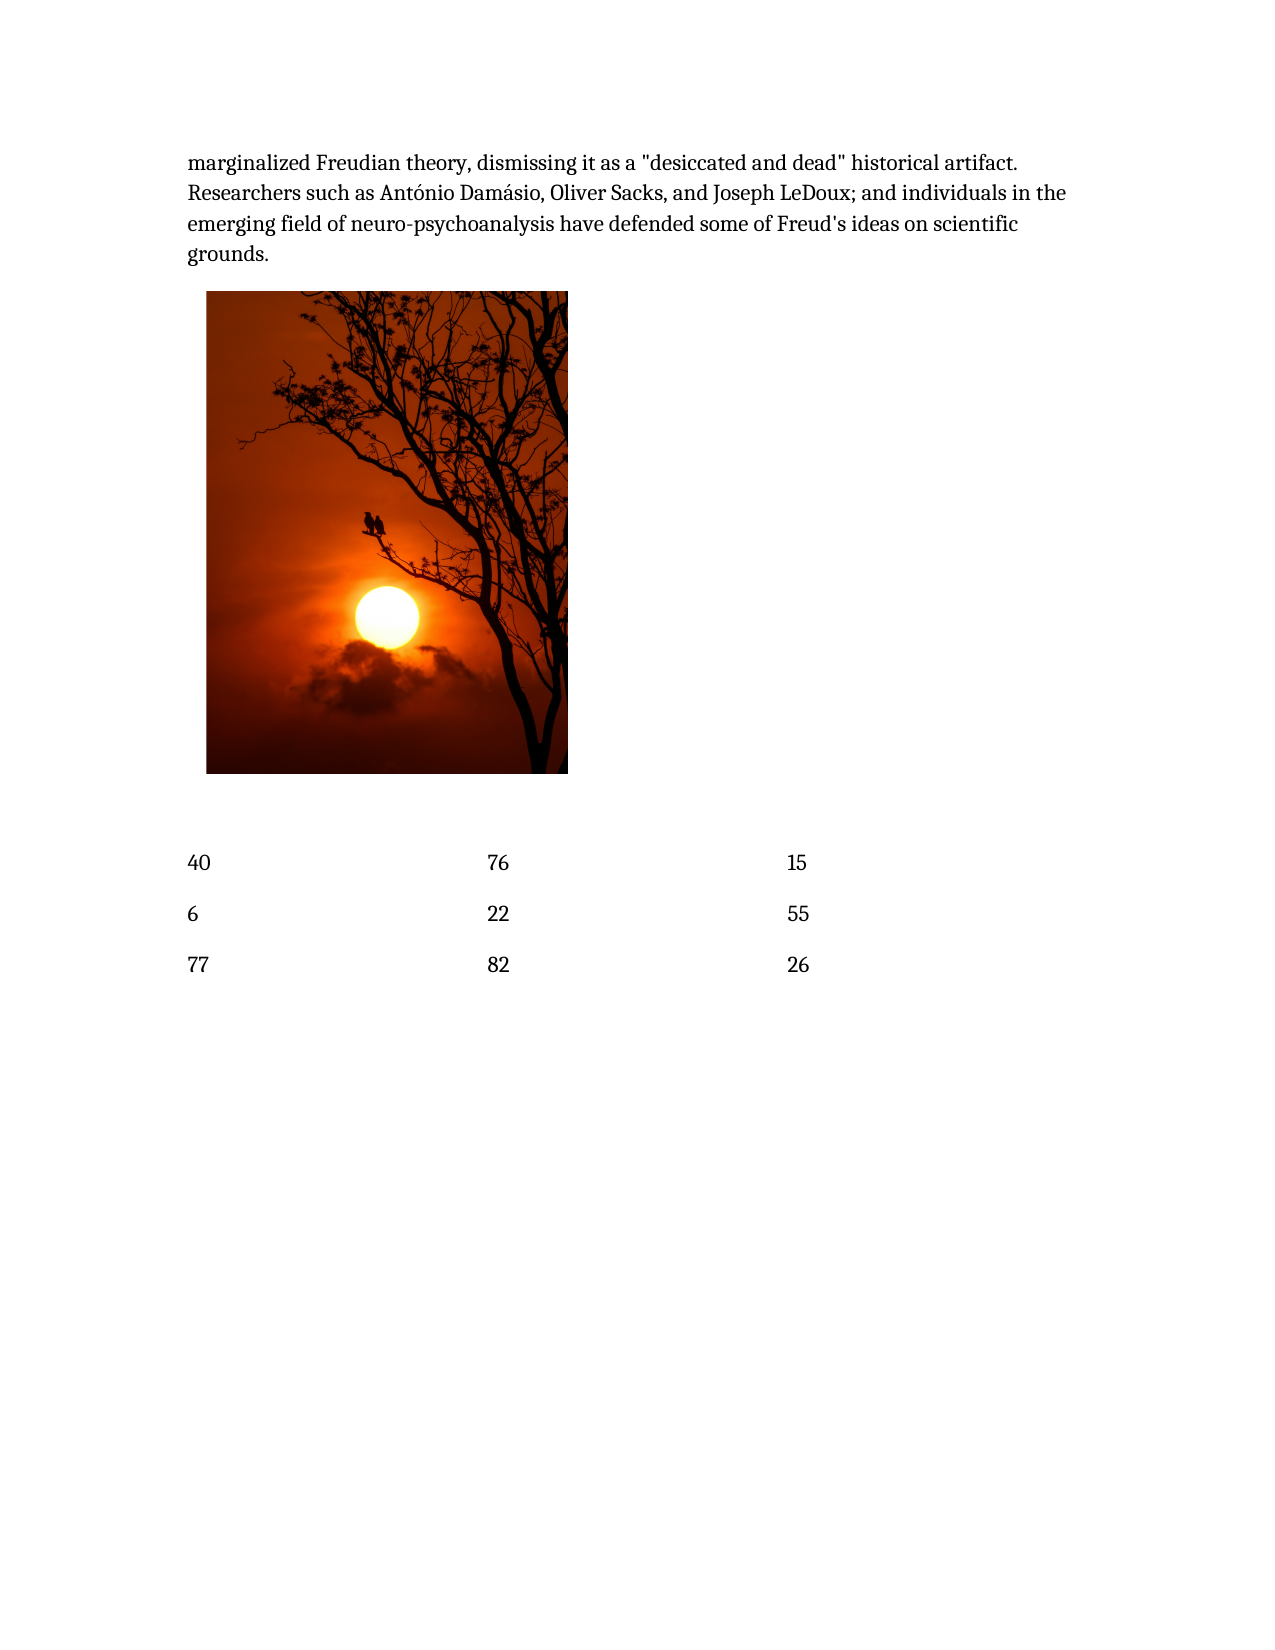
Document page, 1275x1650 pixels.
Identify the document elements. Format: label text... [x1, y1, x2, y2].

table_cell 82 [476, 951, 776, 1002]
table_cell 77 [176, 951, 476, 1002]
table_header 15 [776, 849, 1076, 900]
table_cell 55 [776, 900, 1076, 951]
table_cell 22 [476, 900, 776, 951]
table_cell 6 [176, 900, 476, 951]
table_header 76 [476, 849, 776, 900]
table_cell 26 [776, 951, 1076, 1002]
picture [206, 291, 568, 774]
text marginalized Freudian theory, dismissing it as a "desiccated and dead" historical artifact. Researchers such as António Damásio, Oliver Sacks, and Joseph LeDoux; and individuals in the emerging field of neuro-psychoanalysis have defended some of Freud's ideas on scientific grounds. [187, 150, 1087, 267]
table_header 40 [176, 849, 476, 900]
